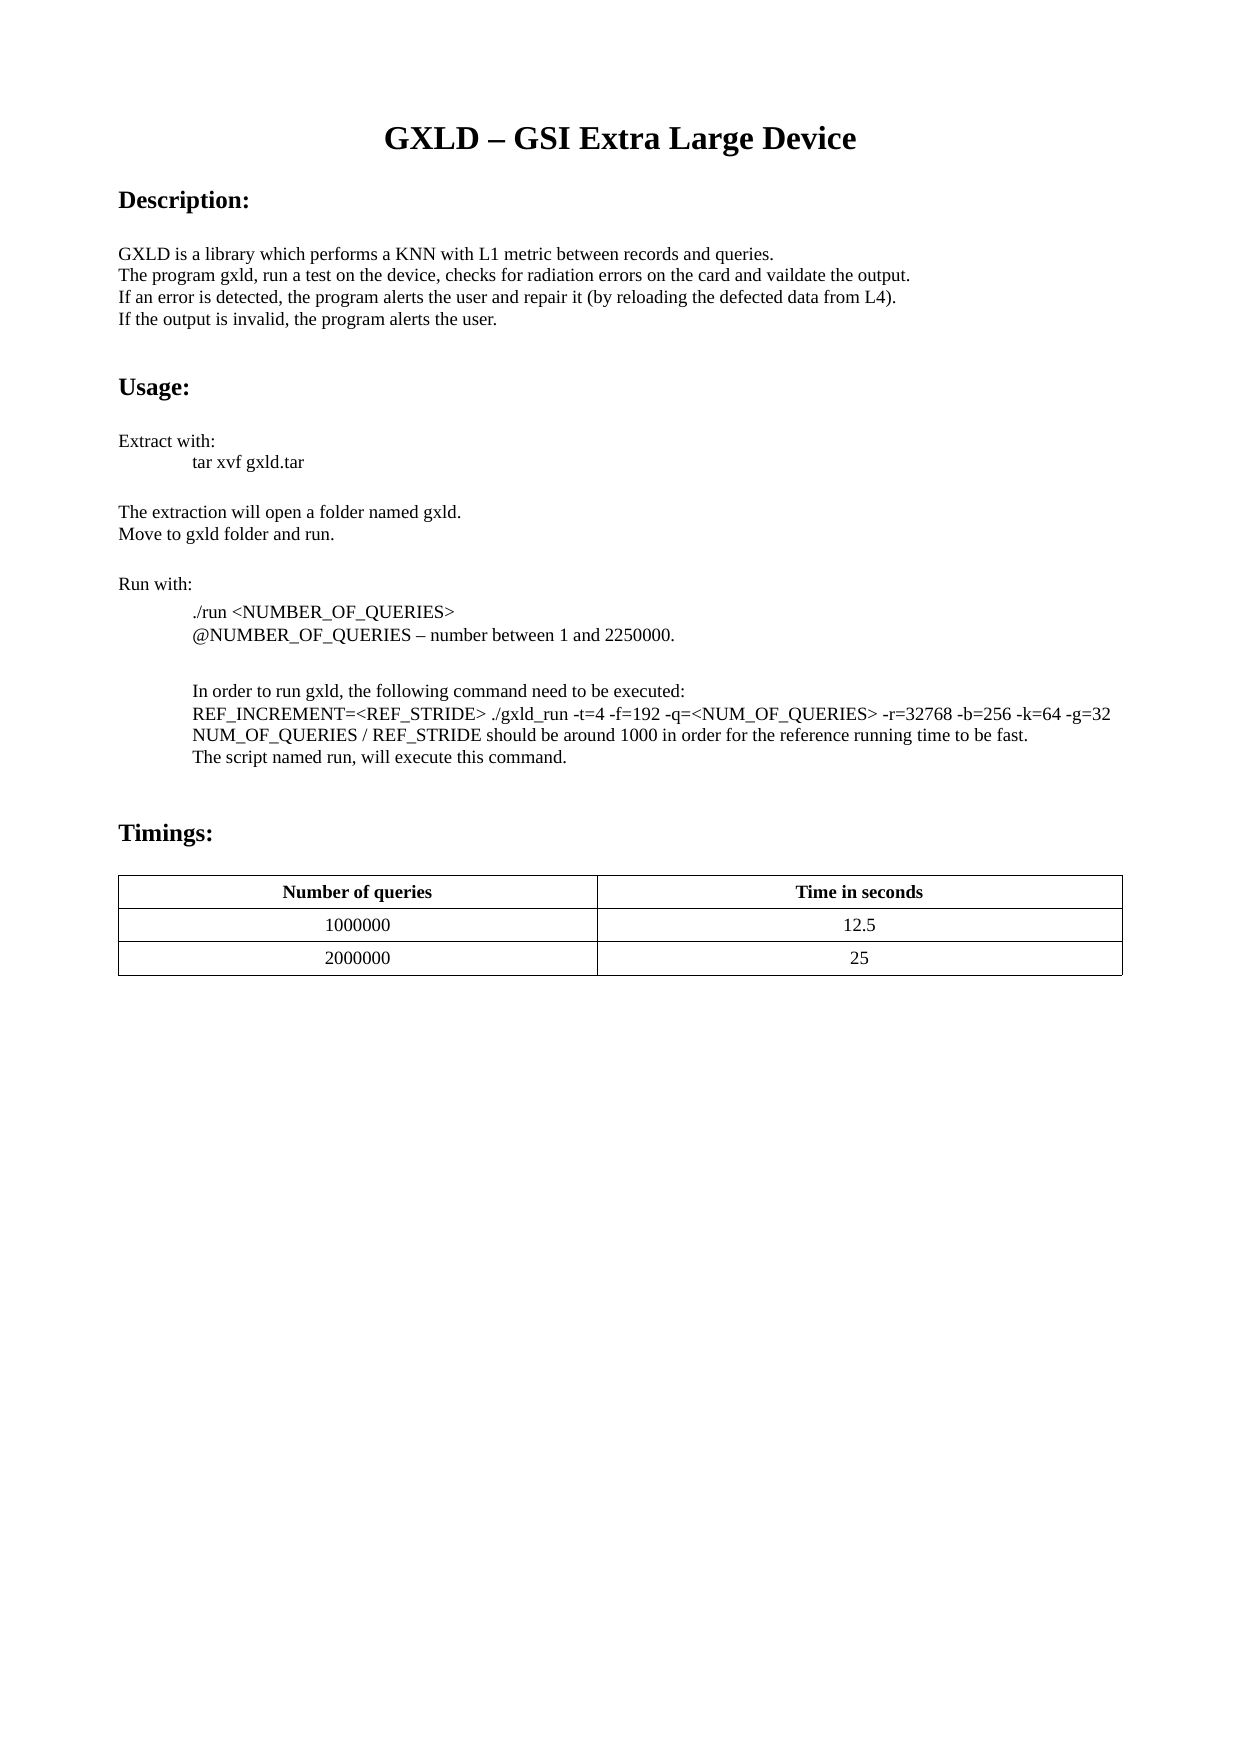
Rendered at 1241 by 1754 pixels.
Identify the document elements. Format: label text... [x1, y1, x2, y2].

text NUM_OF_QUERIES / REF_STRIDE should be around 1000 in order for the reference running time to be fast. The script named run, will execute this command. [118, 724, 1122, 767]
text Usage: [118, 372, 1122, 401]
text Extract with: [118, 429, 1122, 451]
table_header Time in seconds [598, 876, 1122, 908]
text tar xvf gxld.tar [118, 451, 1122, 473]
table_header Number of queries [119, 876, 597, 908]
table_cell 2000000 [119, 942, 597, 974]
text GXLD – GSI Extra Large Device [118, 118, 1122, 156]
text The extraction will open a folder named gxld. Move to gxld folder and run. [118, 501, 1122, 544]
text Description: [118, 185, 1122, 214]
text In order to run gxld, the following command need to be executed: REF_INCREMENT=<REF_STRIDE> ./gxld_run -t=4 -f=192 -q=<NUM_OF_QUERIES> -r=32768 -b=256 -k=64 -g=32 [118, 645, 1122, 724]
text Timings: [118, 818, 1122, 846]
table_cell 12.5 [598, 909, 1122, 941]
table_cell 25 [598, 942, 1122, 974]
text Run with: ./run <NUMBER_OF_QUERIES> @NUMBER_OF_QUERIES – number between 1 and 2250000. [118, 573, 1122, 645]
text GXLD is a library which performs a KNN with L1 metric between records and queries. The program gxld, run a test on the device, checks for radiation errors on the card and vaildate the output. If an error is detected, the program alerts the user and repair it (by reloading the defected data from L4). If the output is invalid, the program alerts the user. [118, 243, 1122, 329]
table_cell 1000000 [119, 909, 597, 941]
